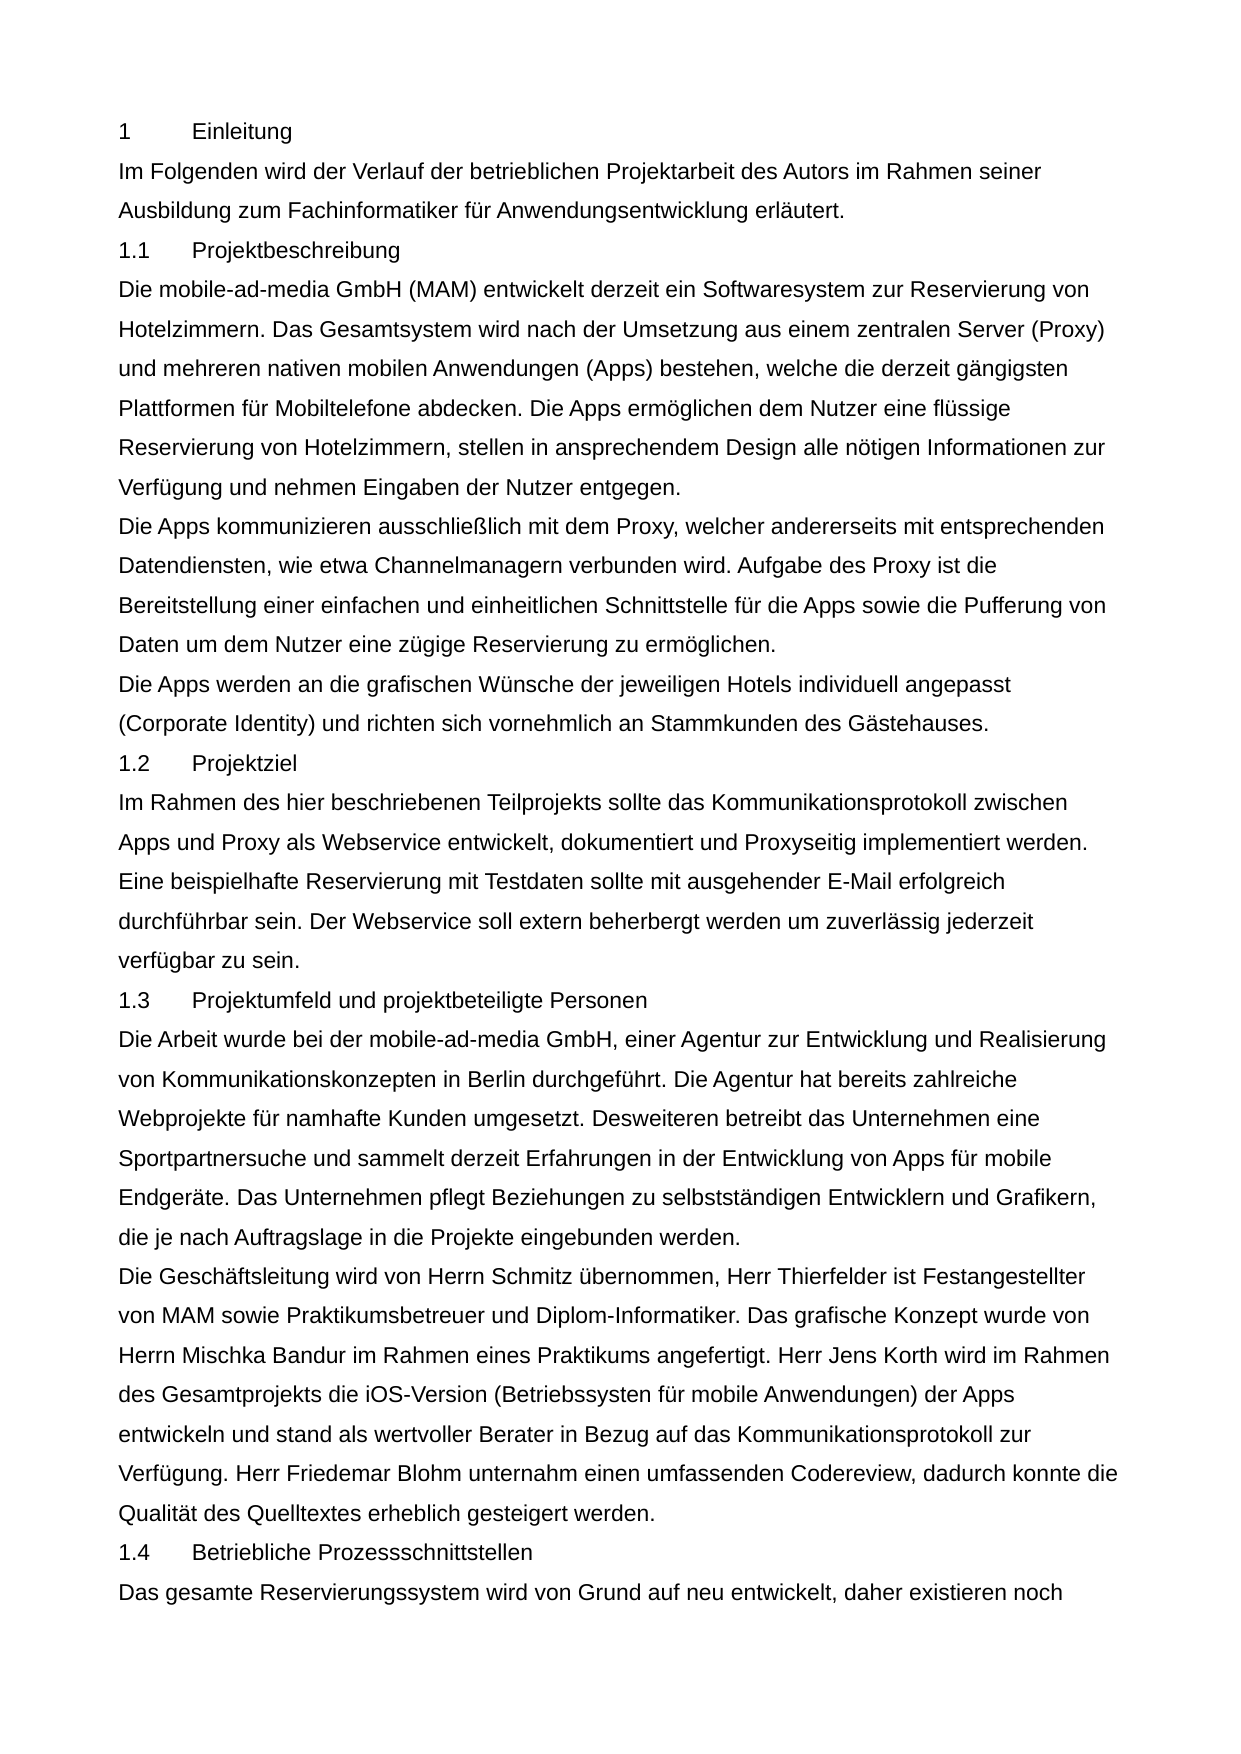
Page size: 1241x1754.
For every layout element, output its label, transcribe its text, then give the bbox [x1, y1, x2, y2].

text Die Apps kommunizieren ausschließlich mit dem Proxy, welcher andererseits mit entsprechenden Datendiensten, wie etwa Channelmanagern verbunden wird. Aufgabe des Proxy ist die Bereitstellung einer einfachen und einheitlichen Schnittstelle für die Apps sowie die Pufferung von Daten um dem Nutzer eine zügige Reservierung zu ermöglichen. [118, 513, 1122, 658]
text 1.2 Projektziel [118, 750, 1122, 776]
text 1.4 Betriebliche Prozessschnittstellen [118, 1539, 1122, 1566]
text Im Folgenden wird der Verlauf der betrieblichen Projektarbeit des Autors im Rahmen seiner Ausbildung zum Fachinformatiker für Anwendungsentwicklung erläutert. [118, 158, 1122, 223]
text Die Geschäftsleitung wird von Herrn Schmitz übernommen, Herr Thierfelder ist Festangestellter von MAM sowie Praktikumsbetreuer und Diplom-Informatiker. Das grafische Konzept wurde von Herrn Mischka Bandur im Rahmen eines Praktikums angefertigt. Herr Jens Korth wird im Rahmen des Gesamtprojekts die iOS-Version (Betriebssysten für mobile Anwendungen) der Apps entwickeln und stand als wertvoller Berater in Bezug auf das Kommunikationsprotokoll zur Verfügung. Herr Friedemar Blohm unternahm einen umfassenden Codereview, dadurch konnte die Qualität des Quelltextes erheblich gesteigert werden. [118, 1263, 1122, 1526]
text Die Arbeit wurde bei der mobile-ad-media GmbH, einer Agentur zur Entwicklung und Realisierung von Kommunikationskonzepten in Berlin durchgeführt. Die Agentur hat bereits zahlreiche Webprojekte für namhafte Kunden umgesetzt. Desweiteren betreibt das Unternehmen eine Sportpartnersuche und sammelt derzeit Erfahrungen in der Entwicklung von Apps für mobile Endgeräte. Das Unternehmen pflegt Beziehungen zu selbstständigen Entwicklern und Grafikern, die je nach Auftragslage in die Projekte eingebunden werden. [118, 1026, 1122, 1250]
text Im Rahmen des hier beschriebenen Teilprojekts sollte das Kommunikationsprotokoll zwischen Apps und Proxy als Webservice entwickelt, dokumentiert und Proxyseitig implementiert werden. Eine beispielhafte Reservierung mit Testdaten sollte mit ausgehender E-Mail erfolgreich durchführbar sein. Der Webservice soll extern beherbergt werden um zuverlässig jederzeit verfügbar zu sein. [118, 789, 1122, 973]
text Die mobile-ad-media GmbH (MAM) entwickelt derzeit ein Softwaresystem zur Reservierung von Hotelzimmern. Das Gesamtsystem wird nach der Umsetzung aus einem zentralen Server (Proxy) und mehreren nativen mobilen Anwendungen (Apps) bestehen, welche die derzeit gängigsten Plattformen für Mobiltelefone abdecken. Die Apps ermöglichen dem Nutzer eine flüssige Reservierung von Hotelzimmern, stellen in ansprechendem Design alle nötigen Informationen zur Verfügung und nehmen Eingaben der Nutzer entgegen. [118, 276, 1122, 500]
text Die Apps werden an die grafischen Wünsche der jeweiligen Hotels individuell angepasst (Corporate Identity) und richten sich vornehmlich an Stammkunden des Gästehauses. [118, 671, 1122, 737]
text Das gesamte Reservierungssystem wird von Grund auf neu entwickelt, daher existieren noch [118, 1579, 1122, 1605]
text 1.3 Projektumfeld und projektbeteiligte Personen [118, 987, 1122, 1013]
text 1.1 Projektbeschreibung [118, 237, 1122, 263]
text 1 Einleitung [118, 118, 1122, 144]
